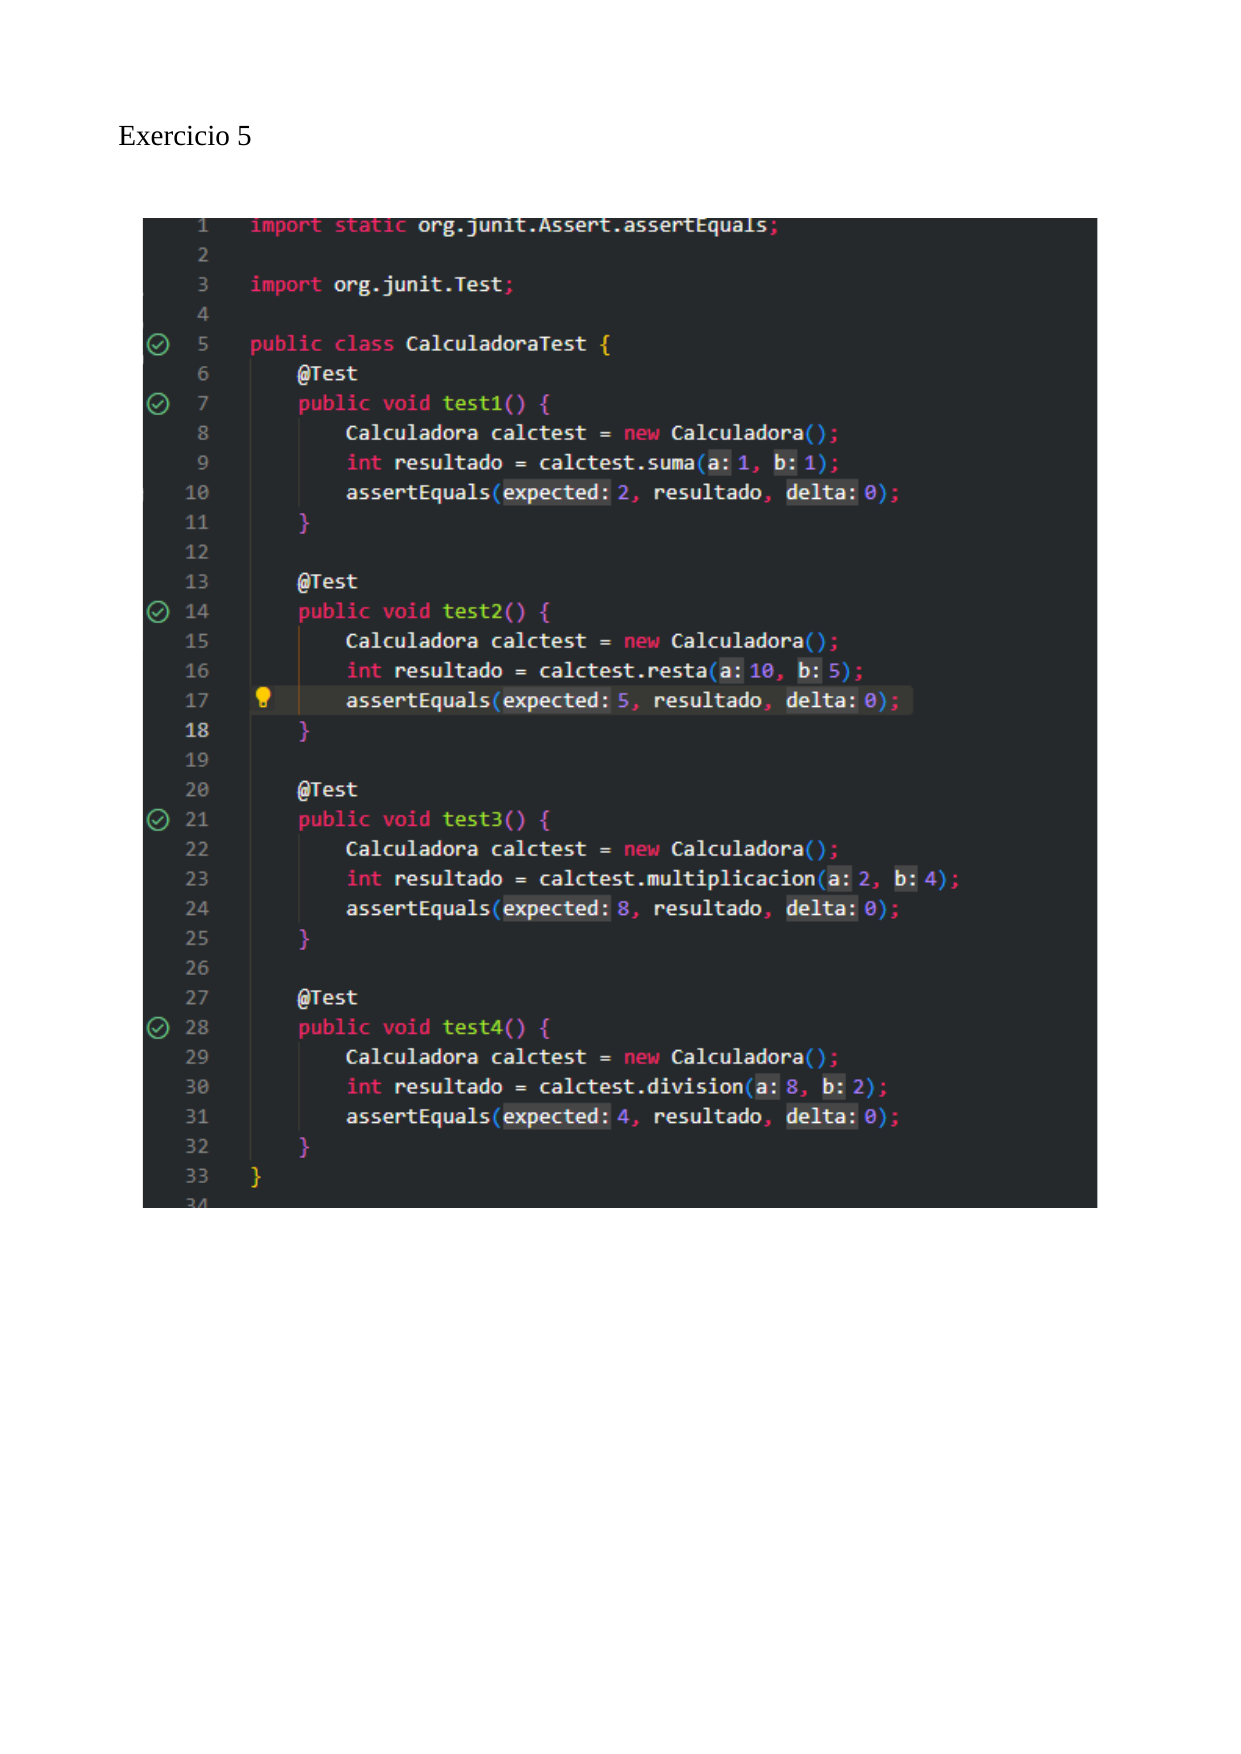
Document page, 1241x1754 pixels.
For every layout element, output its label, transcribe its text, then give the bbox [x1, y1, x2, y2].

picture [142, 218, 1098, 1208]
text Exercicio 5 [118, 118, 1122, 152]
